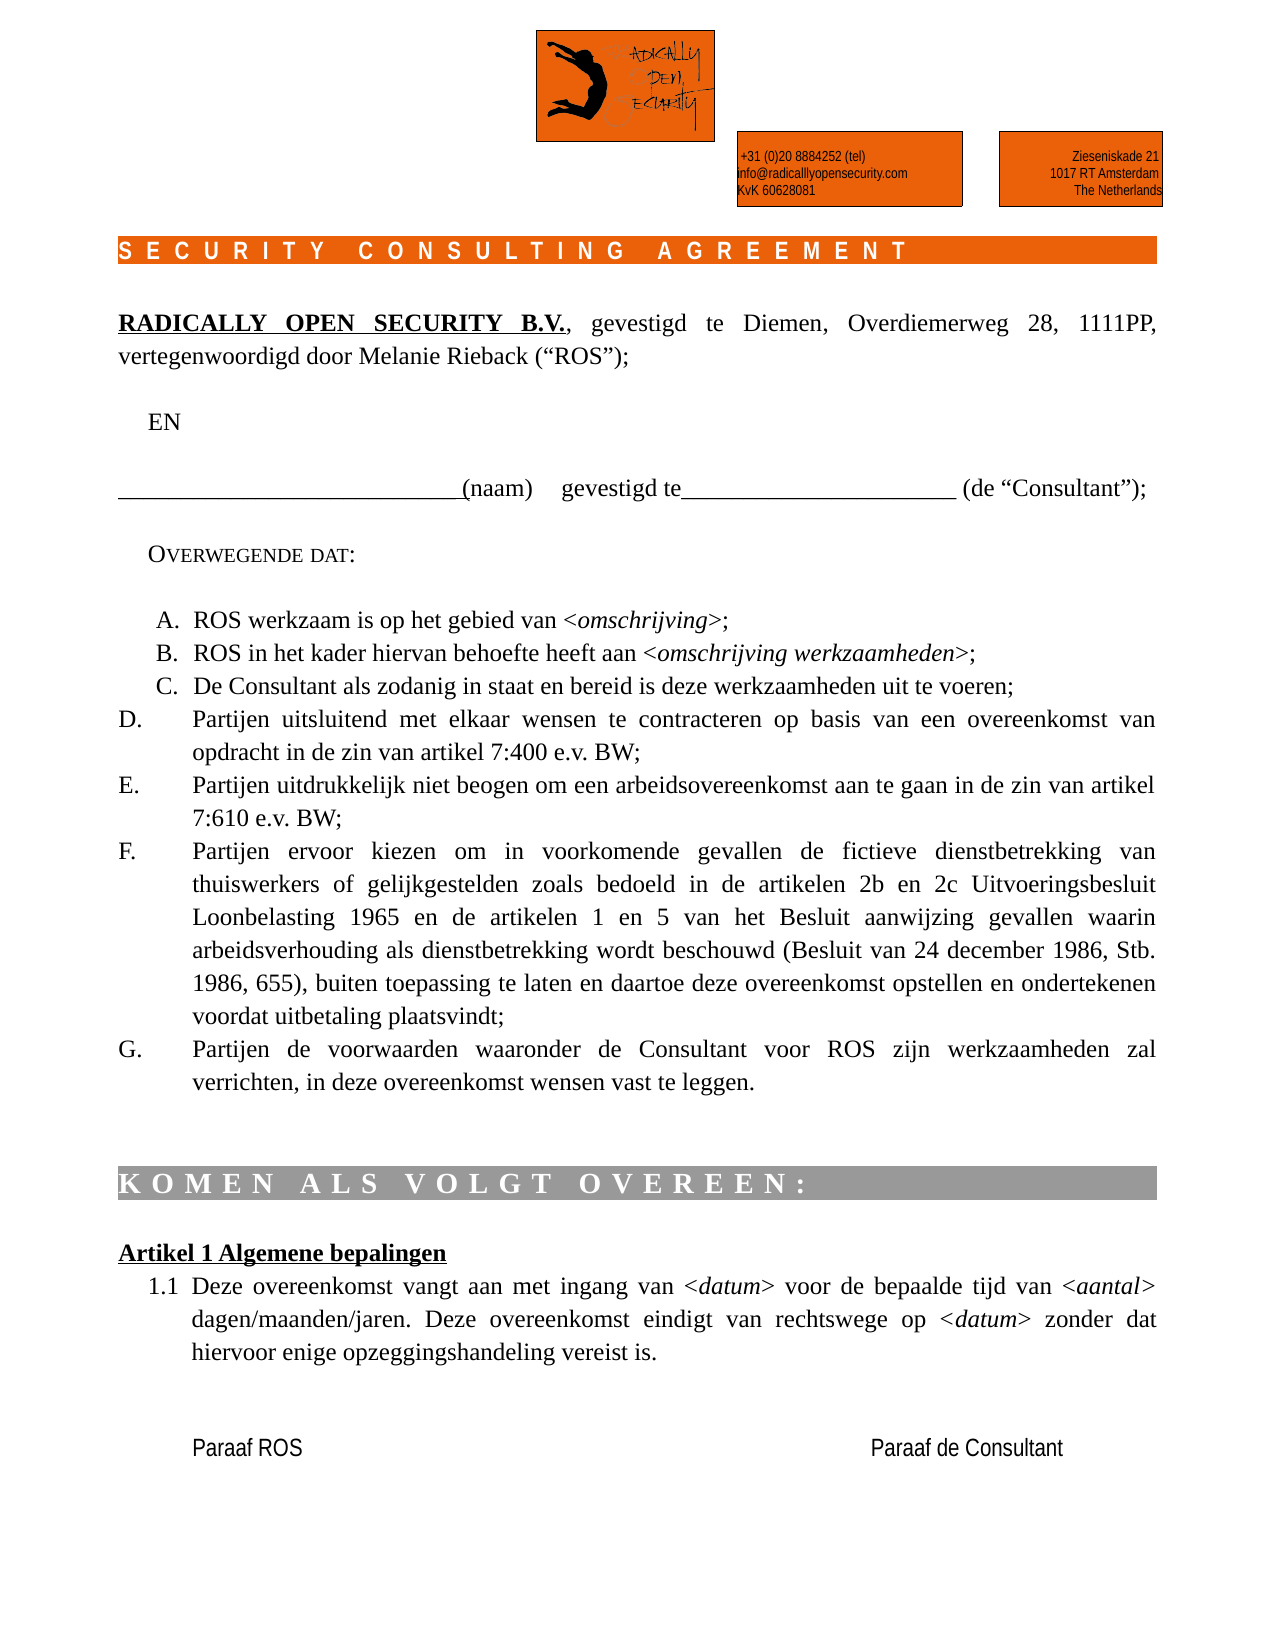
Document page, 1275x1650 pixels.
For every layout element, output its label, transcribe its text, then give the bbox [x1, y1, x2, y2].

text [537, 31, 714, 141]
list Partijen de voorwaarden waaronder de Consultant voor ROS zijn werkzaamheden zal verrichten, in deze overeenkomst wensen vast te leggen. [118, 1034, 1157, 1096]
text RADICALLY OPEN SECURITY B.V., gevestigd te Diemen, Overdiemerweg 28, 1111PP, vertegenwoordigd door Melanie Rieback (“ROS”); [118, 308, 1157, 369]
picture [544, 38, 714, 133]
text [738, 198, 962, 206]
text [1000, 198, 1162, 206]
text Artikel 1 Algemene bepalingen [118, 1238, 1157, 1267]
list Partijen uitsluitend met elkaar wensen te contracteren op basis van een overeenkomst van opdracht in de zin van artikel 7:400 e.v. BW; [118, 704, 1157, 766]
list ROS in het kader hiervan behoefte heeft aan <omschrijving werkzaamheden>; [156, 638, 1157, 667]
list Partijen uitdrukkelijk niet beogen om een arbeidsovereenkomst aan te gaan in de zin van artikel 7:610 e.v. BW; [118, 770, 1157, 832]
list Deze overeenkomst vangt aan met ingang van <datum> voor de bepaalde tijd van <aantal> dagen/maanden/jaren. Deze overeenkomst eindigt van rechtswege op <datum> zonder dat hiervoor enige opzeggingshandeling vereist is. [148, 1271, 1157, 1366]
list De Consultant als zodanig in staat en bereid is deze werkzaamheden uit te voeren; [156, 671, 1157, 700]
text SECURITY CONSULTING AGREEMENT [118, 236, 1157, 264]
text KOMEN ALS VOLGT OVEREEN: [118, 1166, 1157, 1200]
text www.radicallyopensecurity.com +31 (0)20 8884252 (tel) info@radicalllyopensecurity.com KvK 60628081 [738, 132, 962, 198]
list Partijen ervoor kiezen om in voorkomende gevallen de fictieve dienstbetrekking van thuiswerkers of gelijkgestelden zoals bedoeld in de artikelen 2b en 2c Uitvoeringsbesluit Loonbelasting 1965 en de artikelen 1 en 5 van het Besluit aanwijzing gevallen waarin arbeidsverhouding als dienstbetrekking wordt beschouwd (Besluit van 24 december 1986, Stb. 1986, 655), buiten toepassing te laten en daartoe deze overeenkomst opstellen en ondertekenen voordat uitbetaling plaatsvindt; [118, 836, 1157, 1030]
text ___________________________ (naam) gevestigd te______________________ (de “Consultant”); [118, 473, 1157, 502]
text Radically Open Security Zieseniskade 21 1017 RT Amsterdam The Netherlands [1000, 132, 1162, 198]
text EN [148, 407, 1157, 436]
list ROS werkzaam is op het gebied van <omschrijving>; [156, 605, 1157, 634]
text Overwegende dat: [148, 539, 1157, 568]
